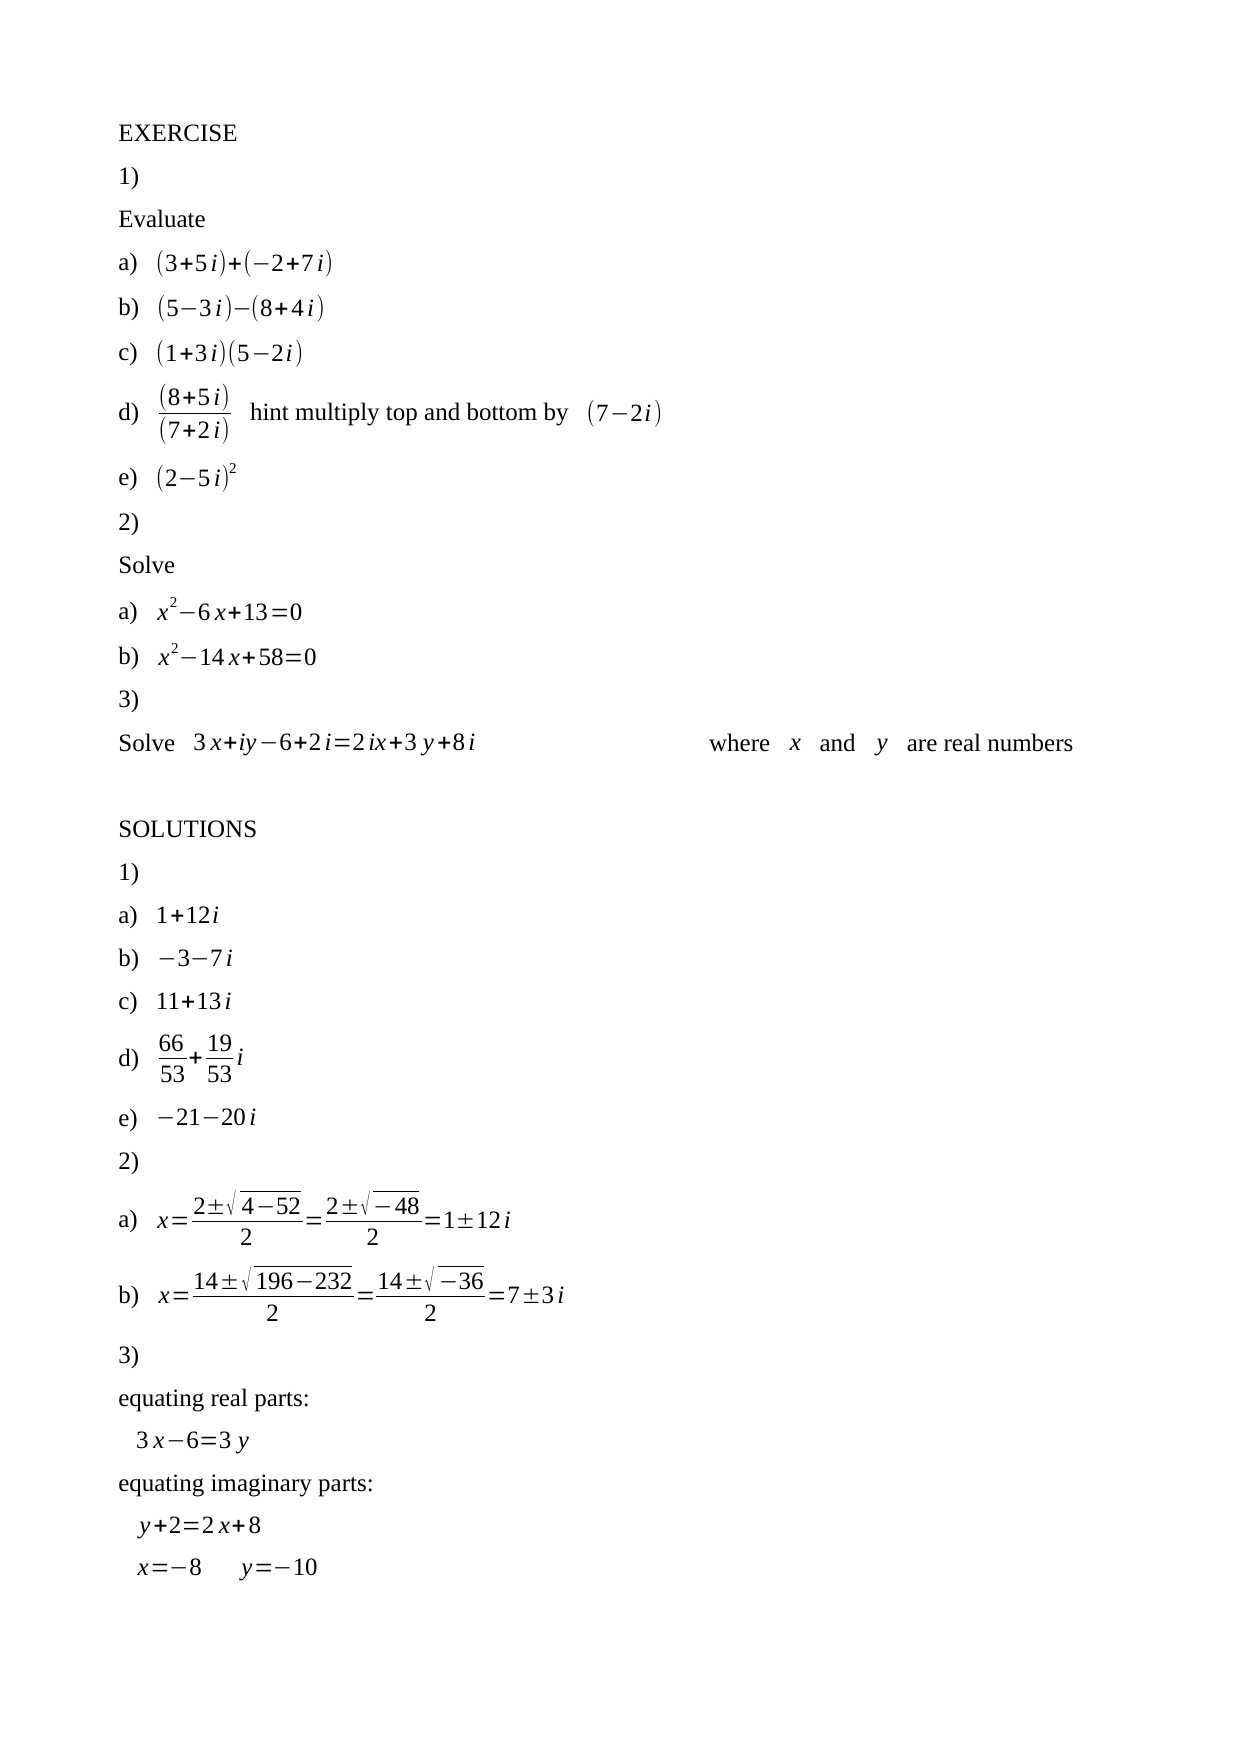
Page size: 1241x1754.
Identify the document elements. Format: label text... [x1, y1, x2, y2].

text d)hint multiply top and bottom by [118, 382, 1122, 445]
text Solve whereandare real numbers [118, 728, 1122, 756]
text b) [118, 639, 1122, 670]
text SOLUTIONS [118, 814, 1122, 843]
text equating real parts: [118, 1383, 1122, 1412]
text e) [118, 1103, 1122, 1132]
text equating imaginary parts: [118, 1468, 1122, 1497]
text a) [118, 247, 1122, 278]
text 2) [118, 507, 1122, 536]
text b) [118, 292, 1122, 323]
text c) [118, 986, 1122, 1015]
text a) [118, 593, 1122, 624]
text 1) [118, 161, 1122, 190]
text b) [118, 1265, 1122, 1326]
text 2) [118, 1146, 1122, 1175]
text 3) [118, 684, 1122, 713]
text EXERCISE [118, 118, 1122, 147]
text c) [118, 337, 1122, 367]
text 3) [118, 1340, 1122, 1369]
text a) [118, 1189, 1122, 1250]
text d) [118, 1029, 1122, 1088]
text Solve [118, 550, 1122, 579]
text b) [118, 943, 1122, 972]
text 1) [118, 857, 1122, 886]
text Evaluate [118, 204, 1122, 233]
text a) [118, 900, 1122, 929]
text e) [118, 460, 1122, 493]
